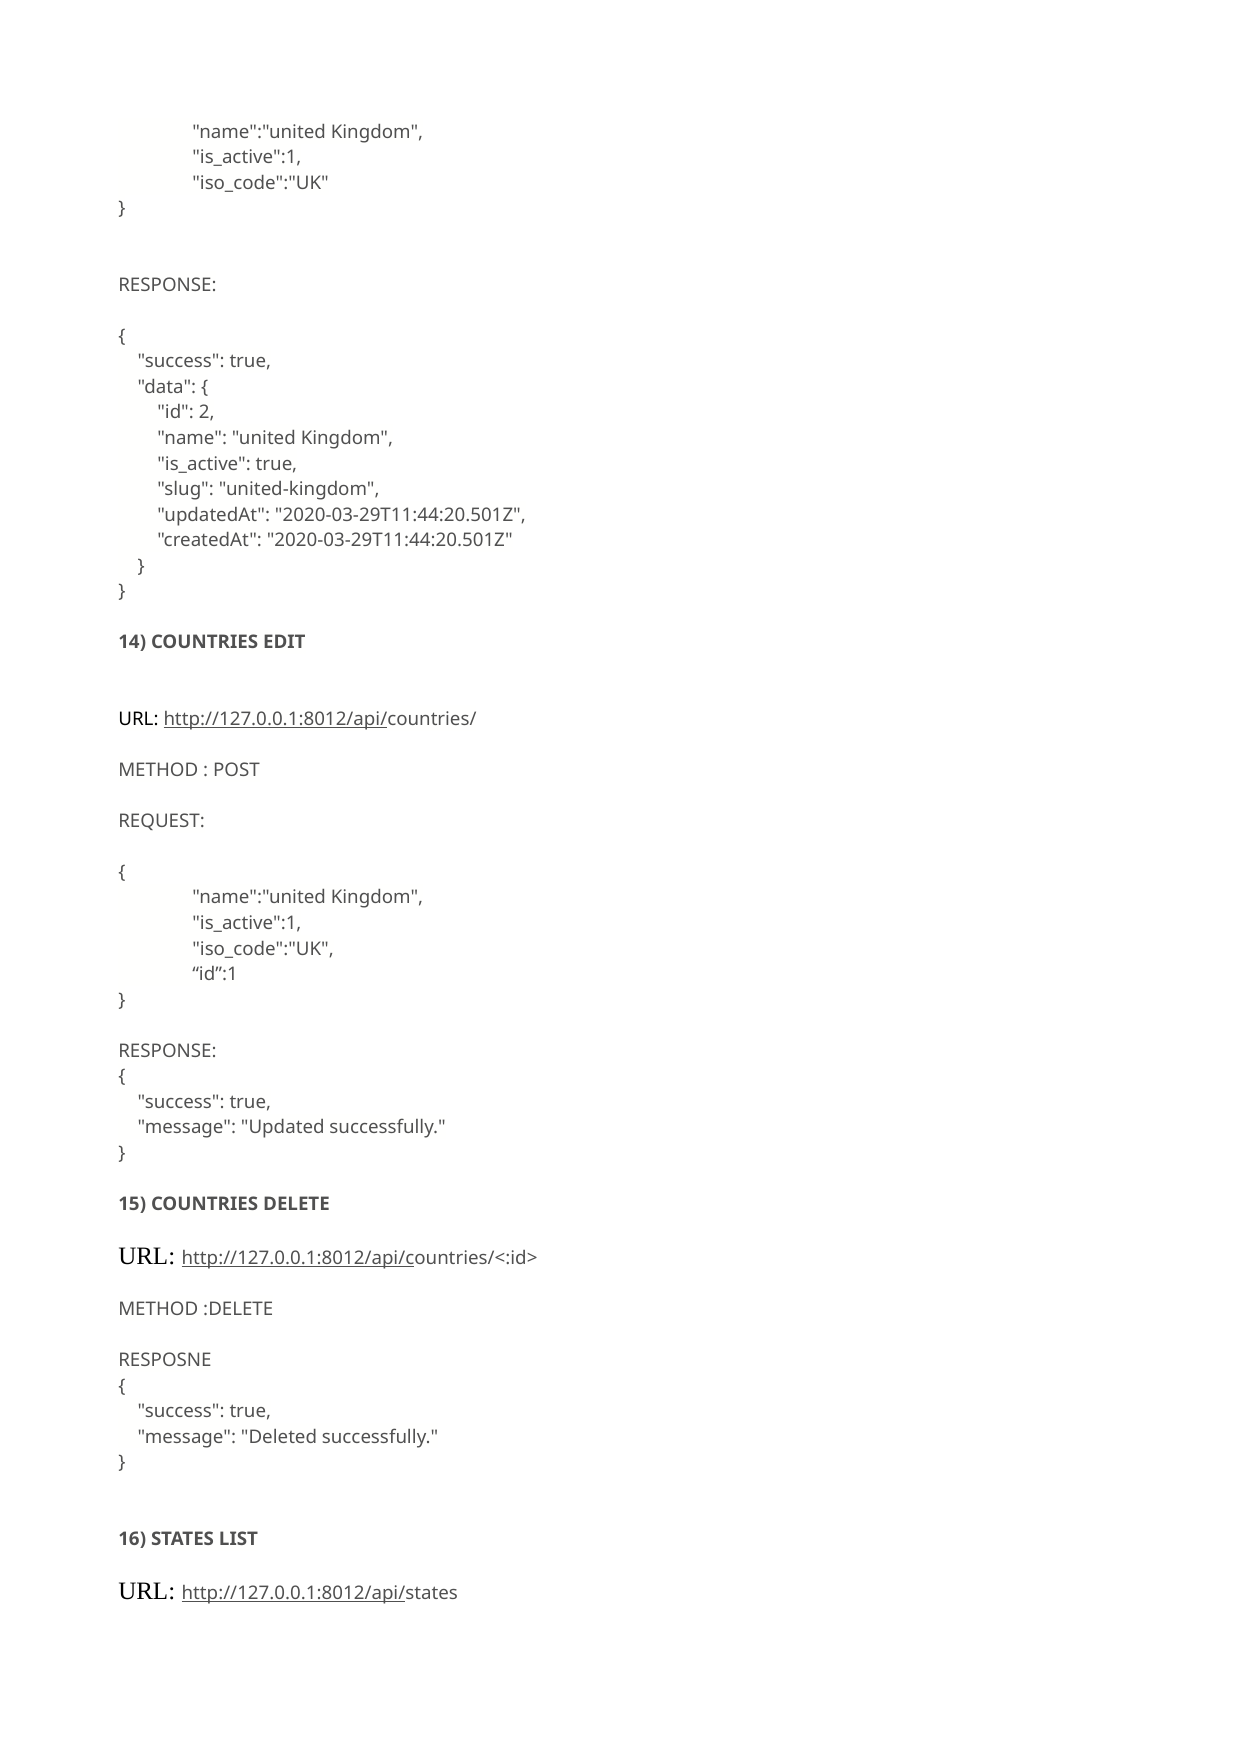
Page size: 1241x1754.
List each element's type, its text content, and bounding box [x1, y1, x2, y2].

text URL: http://127.0.0.1:8012/api/countries/ [118, 705, 1122, 731]
text 15) COUNTRIES DELETE [118, 1190, 1122, 1216]
text METHOD :DELETE [118, 1295, 1122, 1321]
text "message": "Deleted successfully." [118, 1423, 1122, 1448]
text REQUEST: [118, 807, 1122, 833]
text "id": 2, [118, 399, 1122, 424]
text 14) COUNTRIES EDIT [118, 628, 1122, 654]
text { [118, 858, 1122, 884]
text "name": "united Kingdom", [118, 424, 1122, 450]
text "message": "Updated successfully." [118, 1113, 1122, 1139]
text } [118, 577, 1122, 603]
text METHOD : POST [118, 756, 1122, 782]
text "data": { [118, 373, 1122, 399]
text “id”:1 [118, 960, 1122, 986]
text "is_active": true, [118, 450, 1122, 475]
text "is_active":1, [118, 144, 1122, 169]
text "name":"united Kingdom", [118, 118, 1122, 144]
text "slug": "united-kingdom", [118, 475, 1122, 501]
text } [118, 1139, 1122, 1164]
text "name":"united Kingdom", [118, 884, 1122, 909]
text } [118, 1448, 1122, 1474]
text URL: http://127.0.0.1:8012/api/states [118, 1576, 1122, 1605]
text "updatedAt": "2020-03-29T11:44:20.501Z", [118, 501, 1122, 526]
text "success": true, [118, 1397, 1122, 1423]
text URL: http://127.0.0.1:8012/api/countries/<:id> [118, 1241, 1122, 1270]
text "is_active":1, [118, 909, 1122, 935]
text RESPONSE: [118, 1037, 1122, 1062]
text RESPOSNE { [118, 1346, 1122, 1397]
text { [118, 322, 1122, 348]
text 16) STATES LIST [118, 1525, 1122, 1551]
text "iso_code":"UK" [118, 169, 1122, 195]
text "success": true, [118, 348, 1122, 373]
text } [118, 195, 1122, 220]
text RESPONSE: [118, 271, 1122, 297]
text "createdAt": "2020-03-29T11:44:20.501Z" [118, 526, 1122, 552]
text { [118, 1062, 1122, 1088]
text } [118, 986, 1122, 1011]
text } [118, 552, 1122, 577]
text "iso_code":"UK", [118, 935, 1122, 960]
text "success": true, [118, 1088, 1122, 1113]
